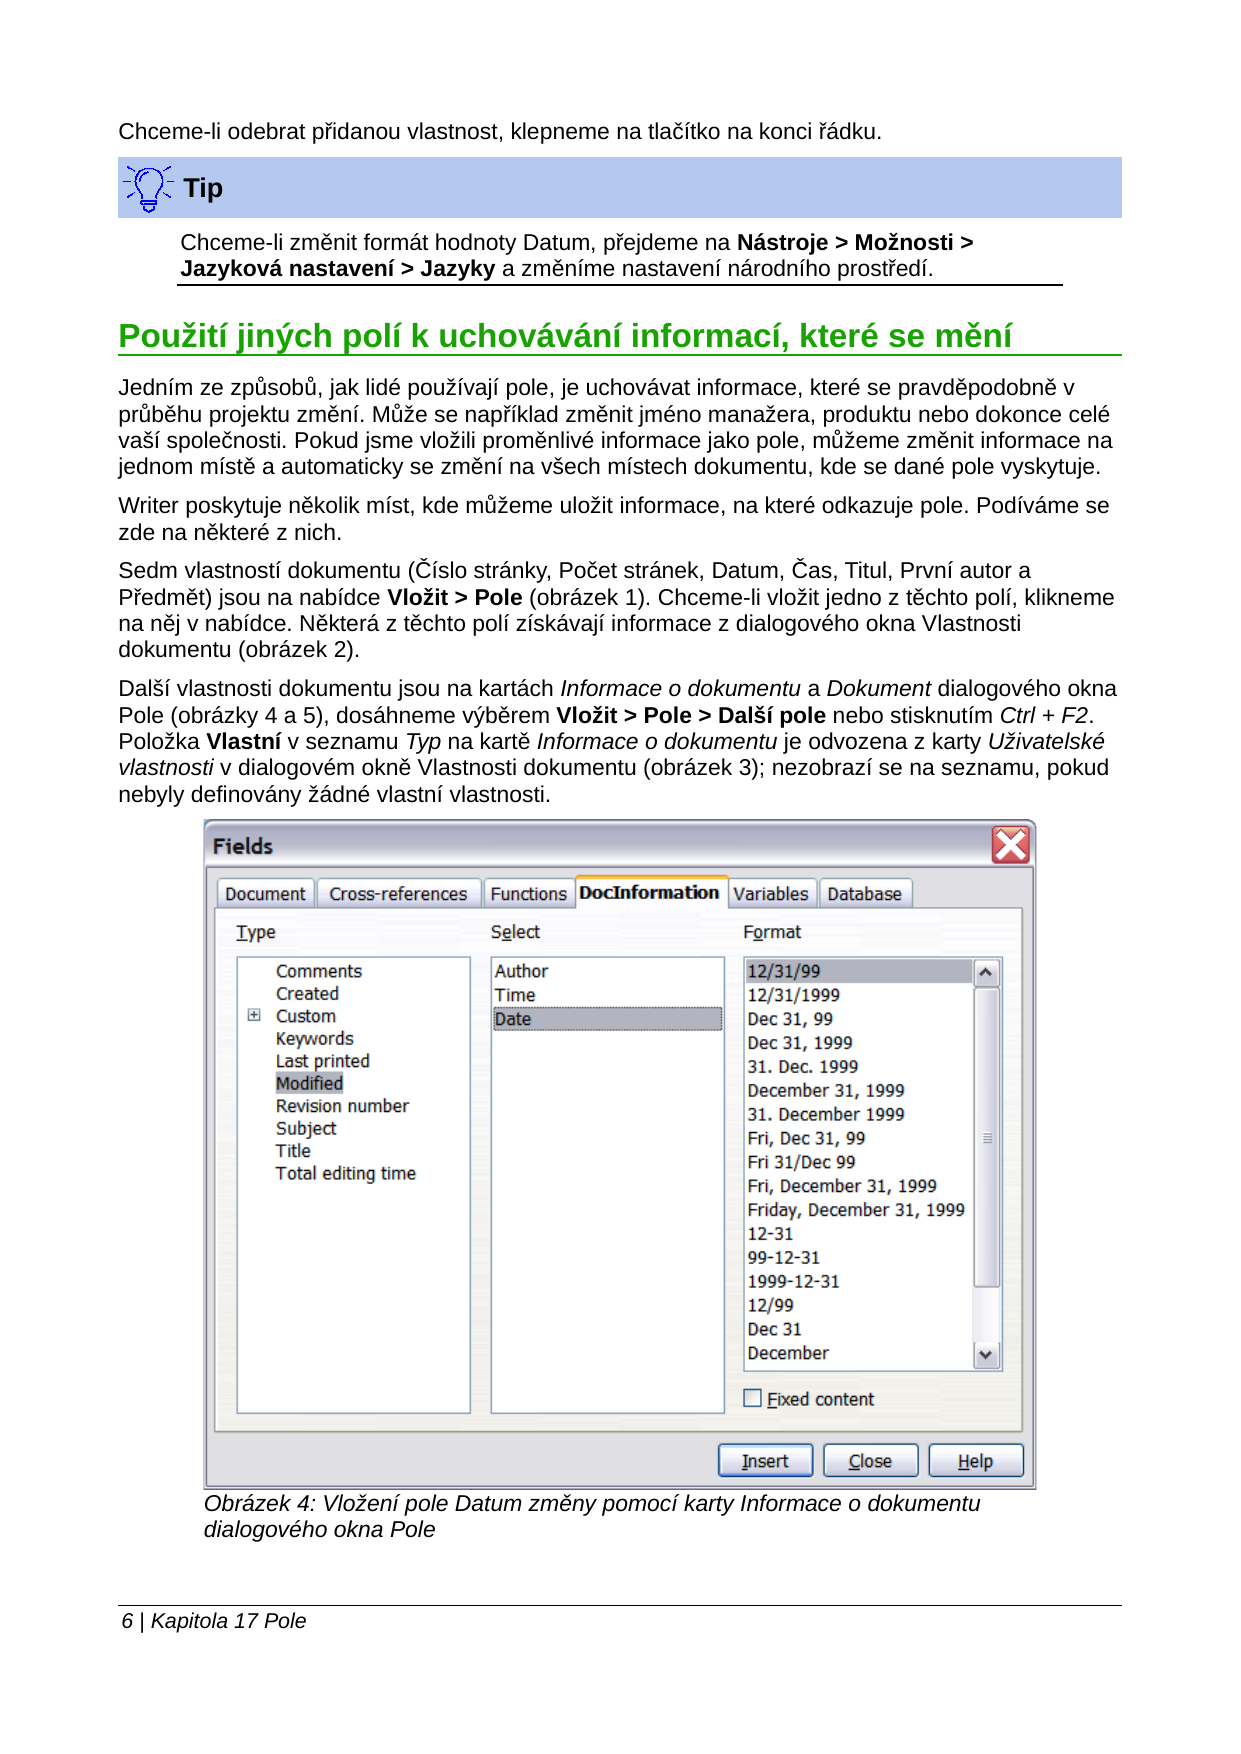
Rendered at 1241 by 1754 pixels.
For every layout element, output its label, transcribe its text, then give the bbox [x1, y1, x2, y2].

text Chceme-li odebrat přidanou vlastnost, klepneme na tlačítko na konci řádku. [118, 118, 1122, 144]
text Chceme-li změnit formát hodnoty Datum, přejdeme na Nástroje > Možnosti > Jazyková nastavení > Jazyky a změníme nastavení národního prostředí. [177, 226, 1063, 284]
text Další vlastnosti dokumentu jsou na kartách Informace o dokumentu a Dokument dialogového okna Pole (obrázky 4 a 5), dosáhneme výběrem Vložit > Pole > Další pole nebo stisknutím Ctrl + F2. Položka Vlastní v seznamu Typ na kartě Informace o dokumentu je odvozena z karty Uživatelské vlastnosti v dialogovém okně Vlastnosti dokumentu (obrázek 3); nezobrazí se na seznamu, pokud nebyly definovány žádné vlastní vlastnosti. [118, 675, 1122, 807]
text Jedním ze způsobů, jak lidé používají pole, je uchovávat informace, které se pravděpodobně v průběhu projektu změní. Může se například změnit jméno manažera, produktu nebo dokonce celé vaší společnosti. Pokud jsme vložili proměnlivé informace jako pole, můžeme změnit informace na jednom místě a automaticky se změní na všech místech dokumentu, kde se dané pole vyskytuje. [118, 374, 1122, 479]
subtitle Použití jiných polí k uchovávání informací, které se mění [118, 316, 1122, 354]
picture [203, 819, 1037, 1490]
subtitle Tip [118, 157, 1122, 218]
picture [119, 158, 179, 217]
text Obrázek 4: Vložení pole Datum změny pomocí karty Informace o dokumentu dialogového okna Pole [204, 1490, 1037, 1542]
text Writer poskytuje několik míst, kde můžeme uložit informace, na které odkazuje pole. Podíváme se zde na některé z nich. [118, 492, 1122, 545]
text Sedm vlastností dokumentu (Číslo stránky, Počet stránek, Datum, Čas, Titul, První autor a Předmět) jsou na nabídce Vložit > Pole (obrázek 1). Chceme-li vložit jedno z těchto polí, klikneme na něj v nabídce. Některá z těchto polí získávají informace z dialogového okna Vlastnosti dokumentu (obrázek 2). [118, 557, 1122, 663]
